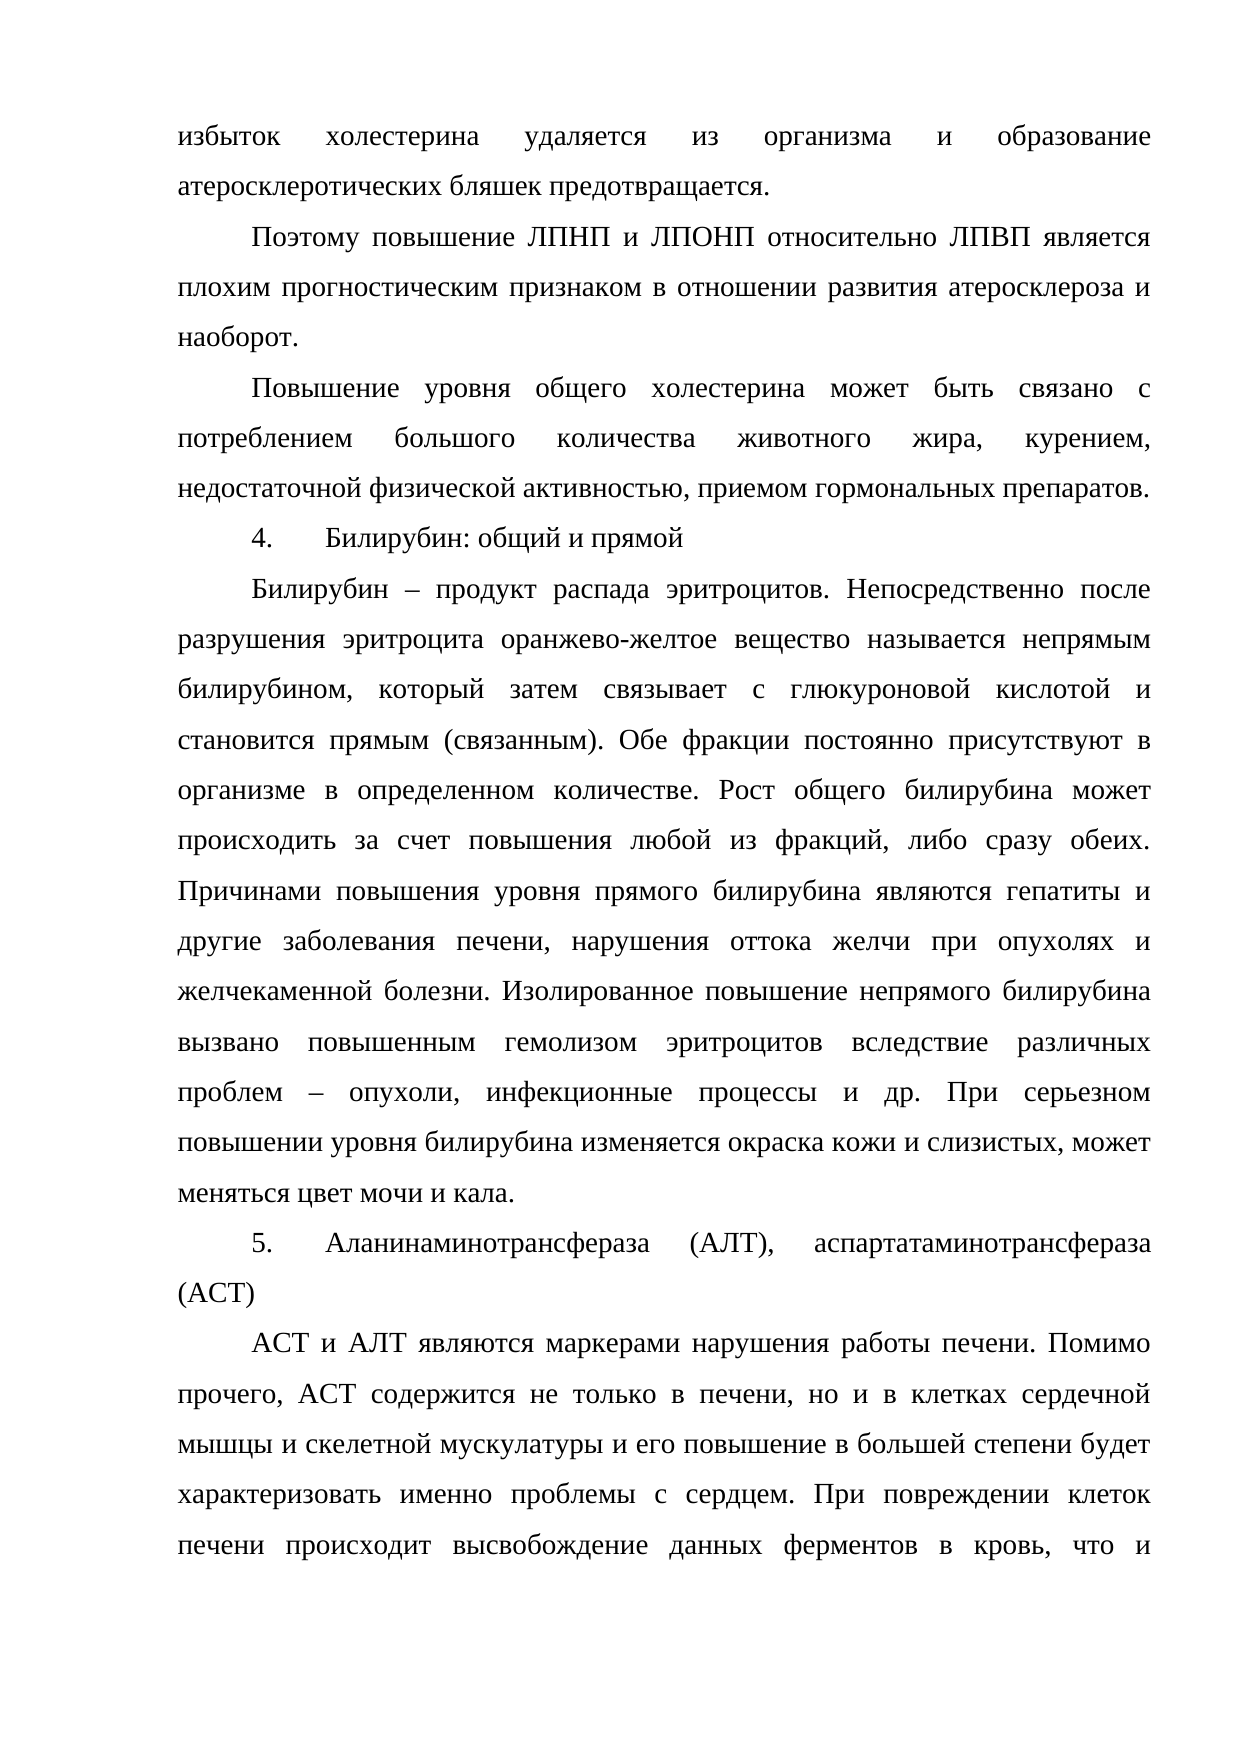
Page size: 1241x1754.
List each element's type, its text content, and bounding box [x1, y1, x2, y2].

text Повышение уровня общего холестерина может быть связано с потреблением большого количества животного жира, курением, недостаточной физической активностью, приемом гормональных препаратов. [177, 370, 1152, 504]
list Аланинаминотрансфераза (АЛТ), аспартатаминотрансфераза (АСТ) [177, 1225, 1152, 1309]
text избыток холестерина удаляется из организма и образование атеросклеротических бляшек предотвращается. [177, 118, 1152, 202]
text Билирубин – продукт распада эритроцитов. Непосредственно после разрушения эритроцита оранжево-желтое вещество называется непрямым билирубином, который затем связывает с глюкуроновой кислотой и становится прямым (связанным). Обе фракции постоянно присутствуют в организме в определенном количестве. Рост общего билирубина может происходить за счет повышения любой из фракций, либо сразу обеих. Причинами повышения уровня прямого билирубина являются гепатиты и другие заболевания печени, нарушения оттока желчи при опухолях и желчекаменной болезни. Изолированное повышение непрямого билирубина вызвано повышенным гемолизом эритроцитов вследствие различных проблем – опухоли, инфекционные процессы и др. При серьезном повышении уровня билирубина изменяется окраска кожи и слизистых, может меняться цвет мочи и кала. [177, 571, 1152, 1208]
list Билирубин: общий и прямой [177, 521, 1152, 554]
text Поэтому повышение ЛПНП и ЛПОНП относительно ЛПВП является плохим прогностическим признаком в отношении развития атеросклероза и наоборот. [177, 219, 1152, 353]
text АСТ и АЛТ являются маркерами нарушения работы печени. Помимо прочего, АСТ содержится не только в печени, но и в клетках сердечной мышцы и скелетной мускулатуры и его повышение в большей степени будет характеризовать именно проблемы с сердцем. При повреждении клеток печени происходит высвобождение данных ферментов в кровь, что и [177, 1326, 1152, 1560]
